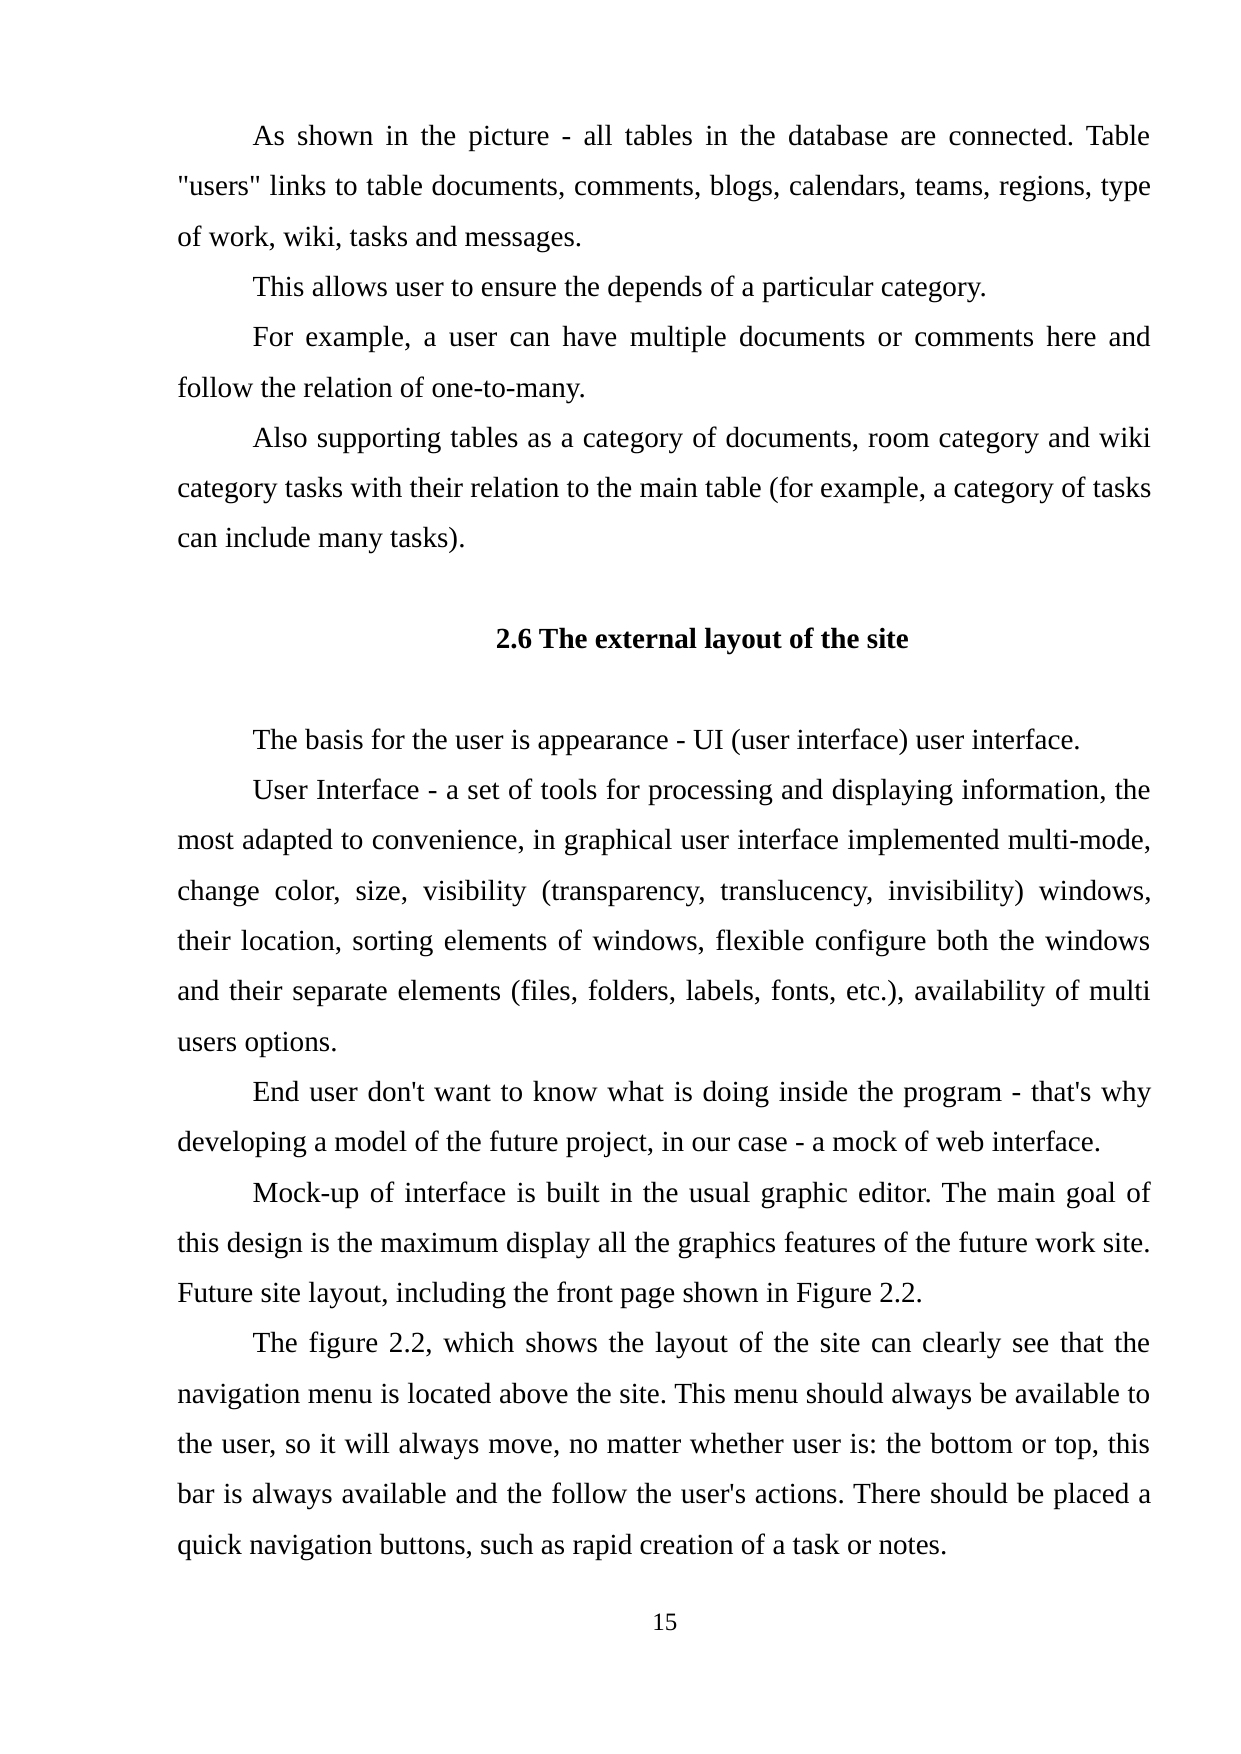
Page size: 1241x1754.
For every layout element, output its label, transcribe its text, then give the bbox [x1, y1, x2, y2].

text End user don't want to know what is doing inside the program - that's why developing a model of the future project, in our case - a mock of web interface. [177, 1074, 1152, 1158]
text 2.6 The external layout of the site [177, 621, 1152, 655]
text As shown in the picture - all tables in the database are connected. Table "users" links to table documents, comments, blogs, calendars, teams, regions, type of work, wiki, tasks and messages. [177, 118, 1152, 252]
text The basis for the user is appearance - UI (user interface) user interface. [177, 722, 1152, 755]
text The figure 2.2, which shows the layout of the site can clearly see that the navigation menu is located above the site. This menu should always be available to the user, so it will always move, no matter whether user is: the bottom or top, this bar is always available and the follow the user's actions. There should be placed a quick navigation buttons, such as rapid creation of a task or notes. [177, 1326, 1152, 1560]
text Mock-up of interface is built in the usual graphic editor. The main goal of this design is the maximum display all the graphics features of the future work site. Future site layout, including the front page shown in Figure 2.2. [177, 1175, 1152, 1309]
text This allows user to ensure the depends of a particular category. [177, 269, 1152, 303]
text User Interface - a set of tools for processing and displaying information, the most adapted to convenience, in graphical user interface implemented multi-mode, change color, size, visibility (transparency, translucency, invisibility) windows, their location, sorting elements of windows, flexible configure both the windows and their separate elements (files, folders, labels, fonts, etc.), availability of multi users options. [177, 772, 1152, 1057]
text Also supporting tables as a category of documents, room category and wiki category tasks with their relation to the main table (for example, a category of tasks can include many tasks). [177, 420, 1152, 554]
text For example, a user can have multiple documents or comments here and follow the relation of one-to-many. [177, 319, 1152, 403]
